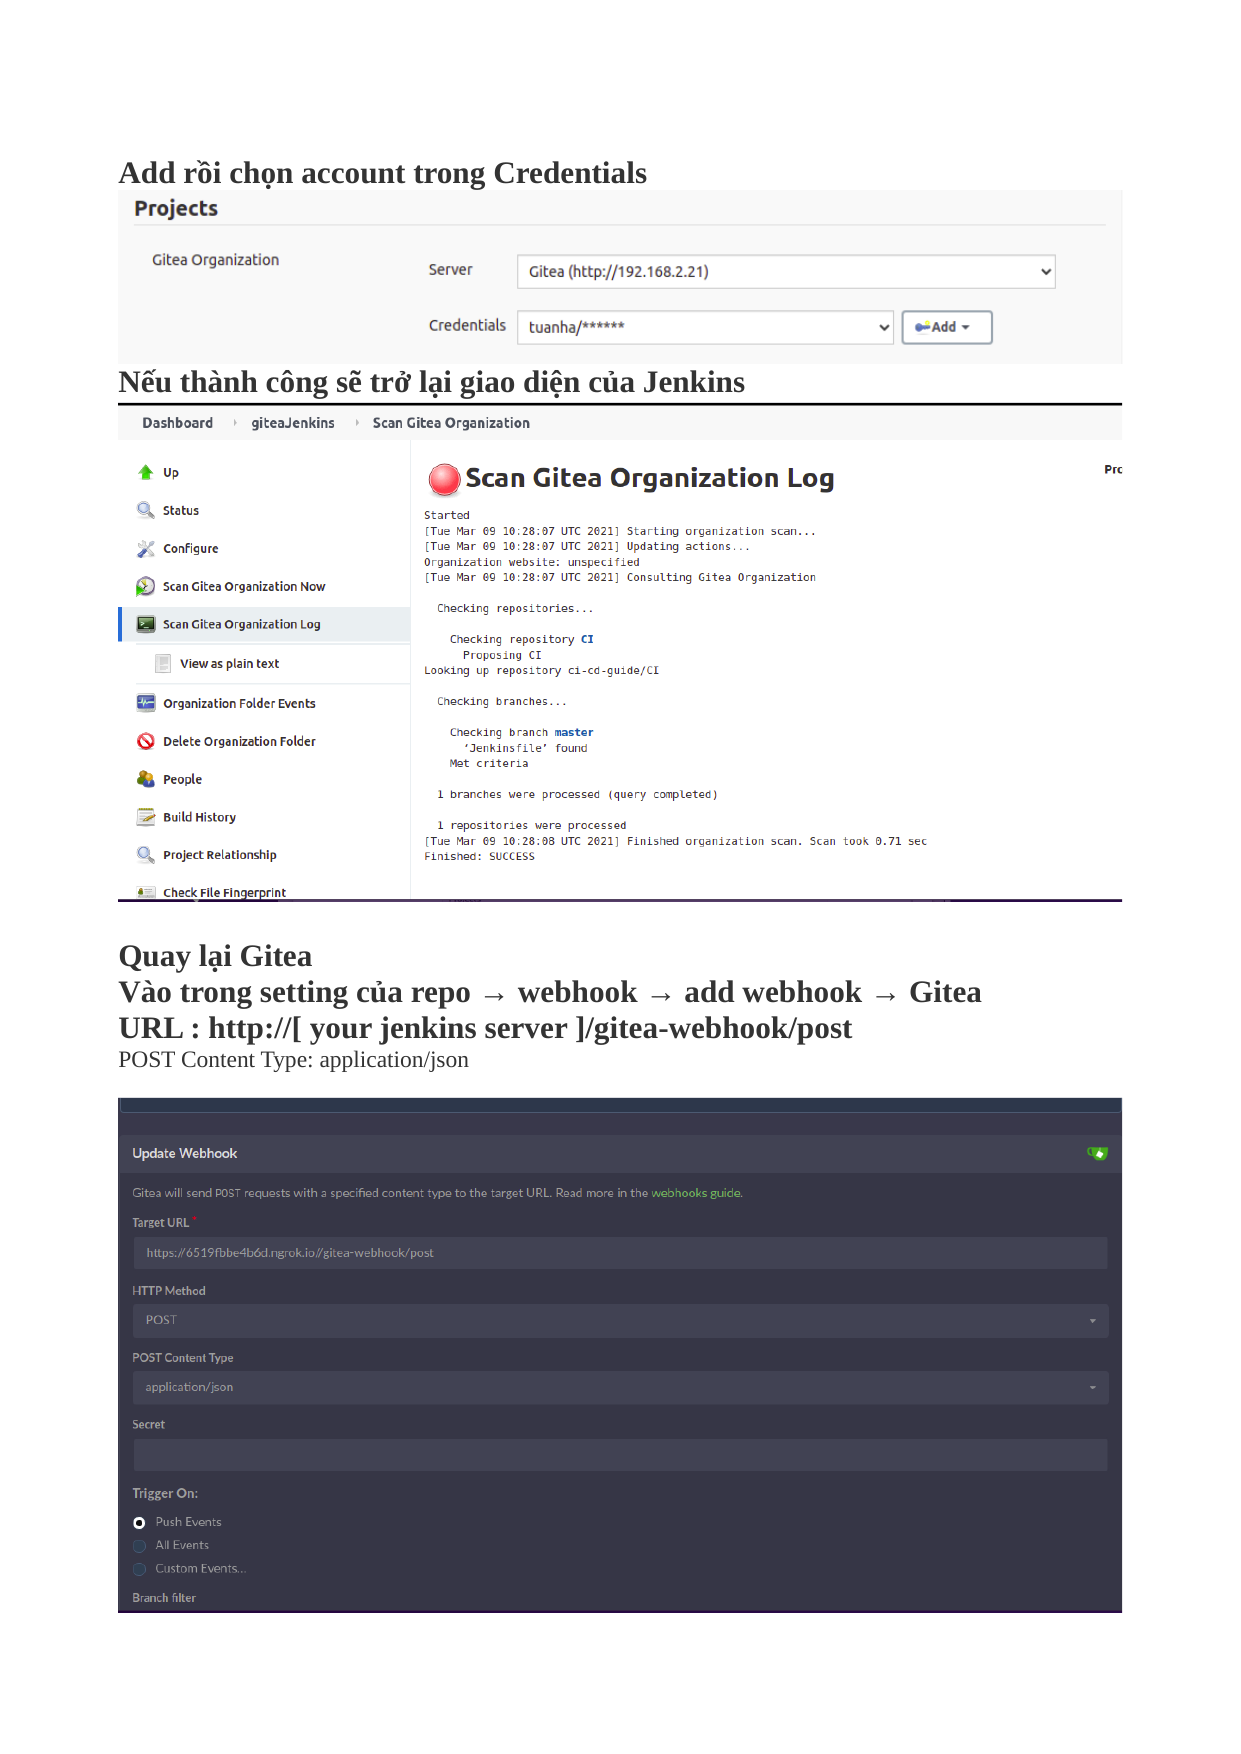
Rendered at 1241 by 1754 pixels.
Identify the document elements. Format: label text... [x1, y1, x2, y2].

picture [118, 190, 1123, 364]
text Nếu thành công sẽ trở lại giao diện của Jenkins [118, 364, 1122, 399]
text POST Content Type: application/json [118, 1045, 1122, 1072]
text URL : http://[ your jenkins server ]/gitea-webhook/post [118, 1009, 1122, 1045]
text Add rồi chọn account trong Credentials [118, 154, 1122, 190]
text Quay lại Gitea [118, 937, 1122, 973]
picture [118, 399, 1123, 902]
text Vào trong setting của repo → webhook → add webhook → Gitea [118, 973, 1122, 1009]
picture [118, 1091, 1123, 1613]
